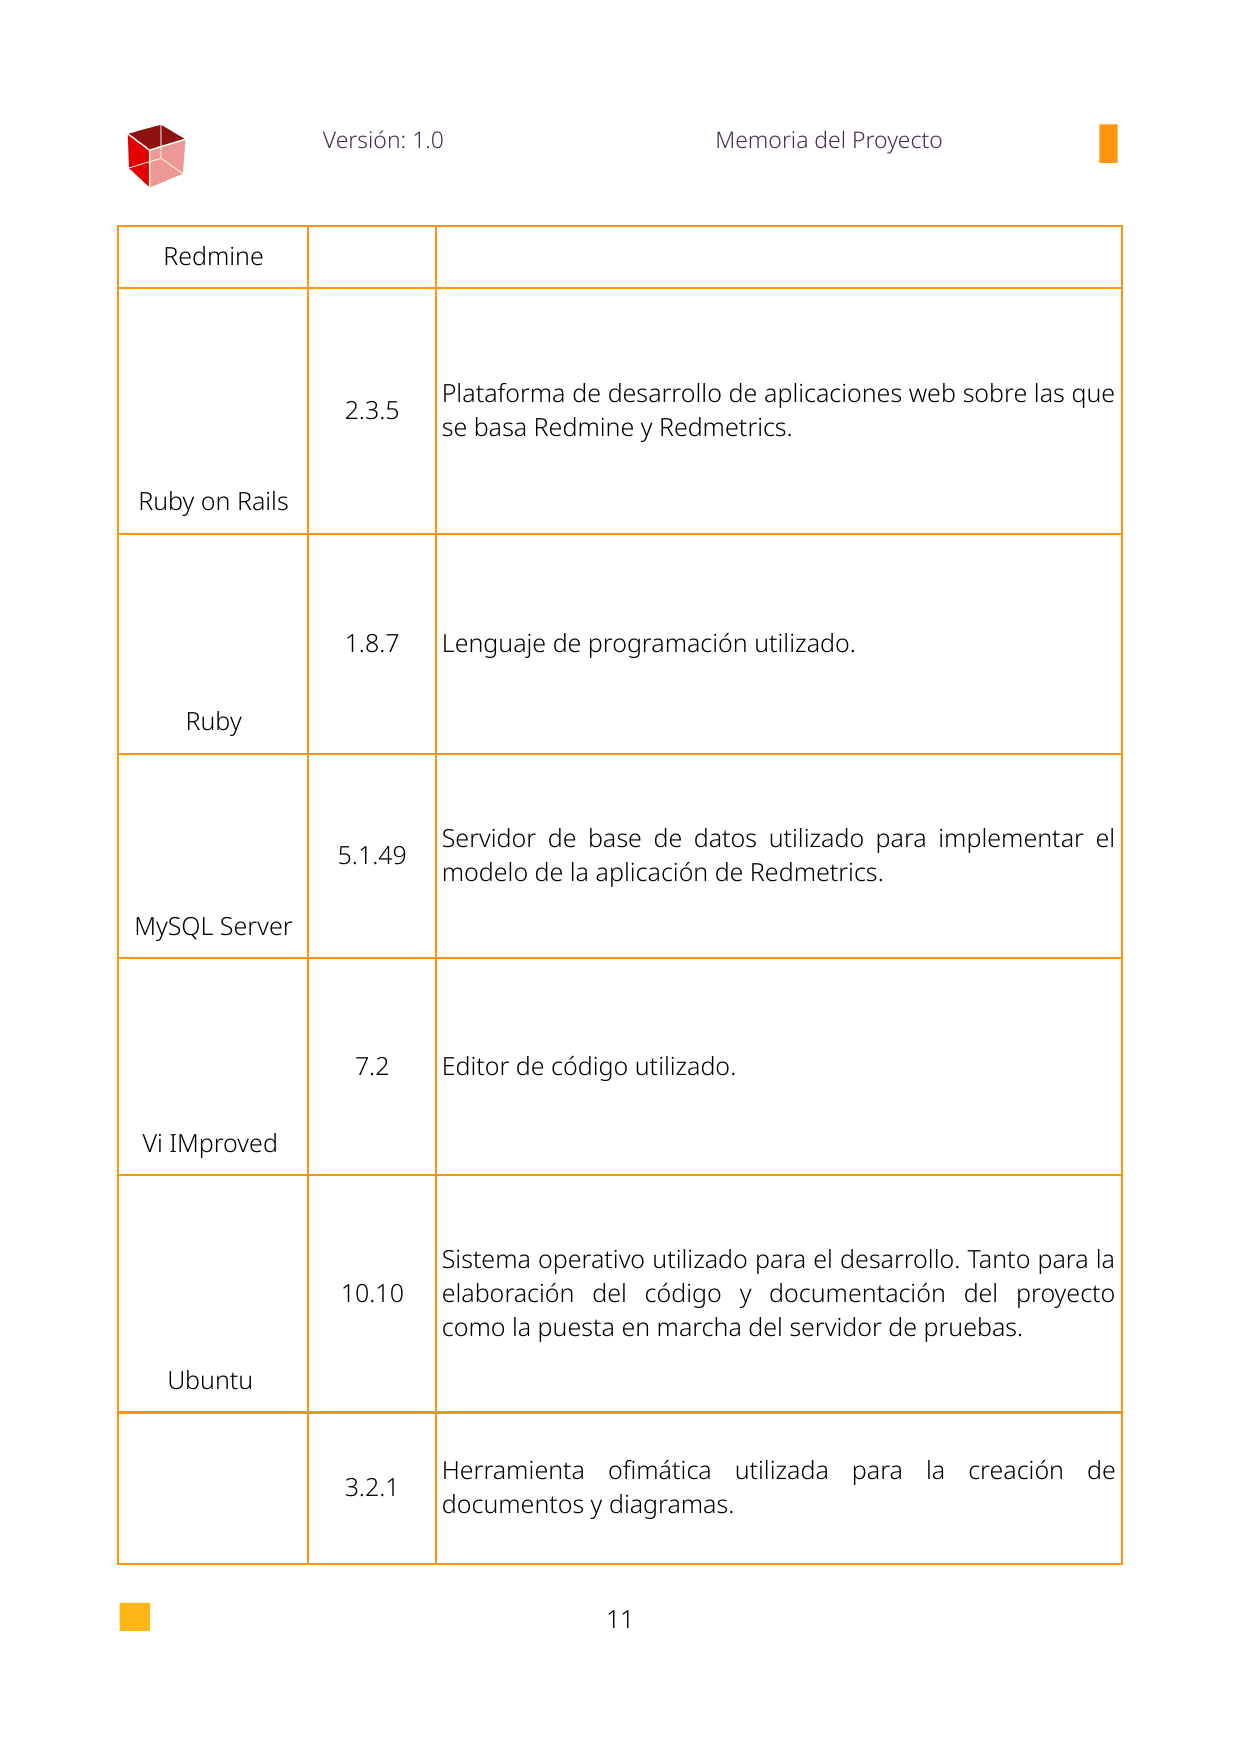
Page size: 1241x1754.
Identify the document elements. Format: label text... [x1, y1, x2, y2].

table_cell 2.3.5 [309, 289, 435, 533]
table_cell 1.8.7 [309, 535, 435, 752]
table_cell Ubuntu [119, 1176, 307, 1411]
picture [123, 123, 189, 189]
table_cell Servidor de base de datos utilizado para implementar el modelo de la aplicación de Redmetrics. [437, 755, 1121, 957]
table_cell 7.2 [309, 959, 435, 1174]
table_cell 3.2.1 [309, 1414, 435, 1563]
table_cell Ruby on Rails [119, 289, 307, 533]
table_cell [119, 1414, 307, 1563]
table_cell Sistema operativo utilizado para el desarrollo. Tanto para la elaboración del código y documentación del proyecto como la puesta en marcha del servidor de pruebas. [437, 1176, 1121, 1411]
table_cell Herramienta ofimática utilizada para la creación de documentos y diagramas. [437, 1414, 1121, 1563]
table_cell Ruby [119, 535, 307, 752]
table_cell [437, 227, 1121, 287]
table_cell Plataforma de desarrollo de aplicaciones web sobre las que se basa Redmine y Redmetrics. [437, 289, 1121, 533]
table_cell Redmine [119, 227, 307, 287]
table_cell Editor de código utilizado. [437, 959, 1121, 1174]
table_cell [309, 227, 435, 287]
table_cell 5.1.49 [309, 755, 435, 957]
table_cell 10.10 [309, 1176, 435, 1411]
table_cell MySQL Server [119, 755, 307, 957]
table_cell Vi IMproved [119, 959, 307, 1174]
table_cell Lenguaje de programación utilizado. [437, 535, 1121, 752]
